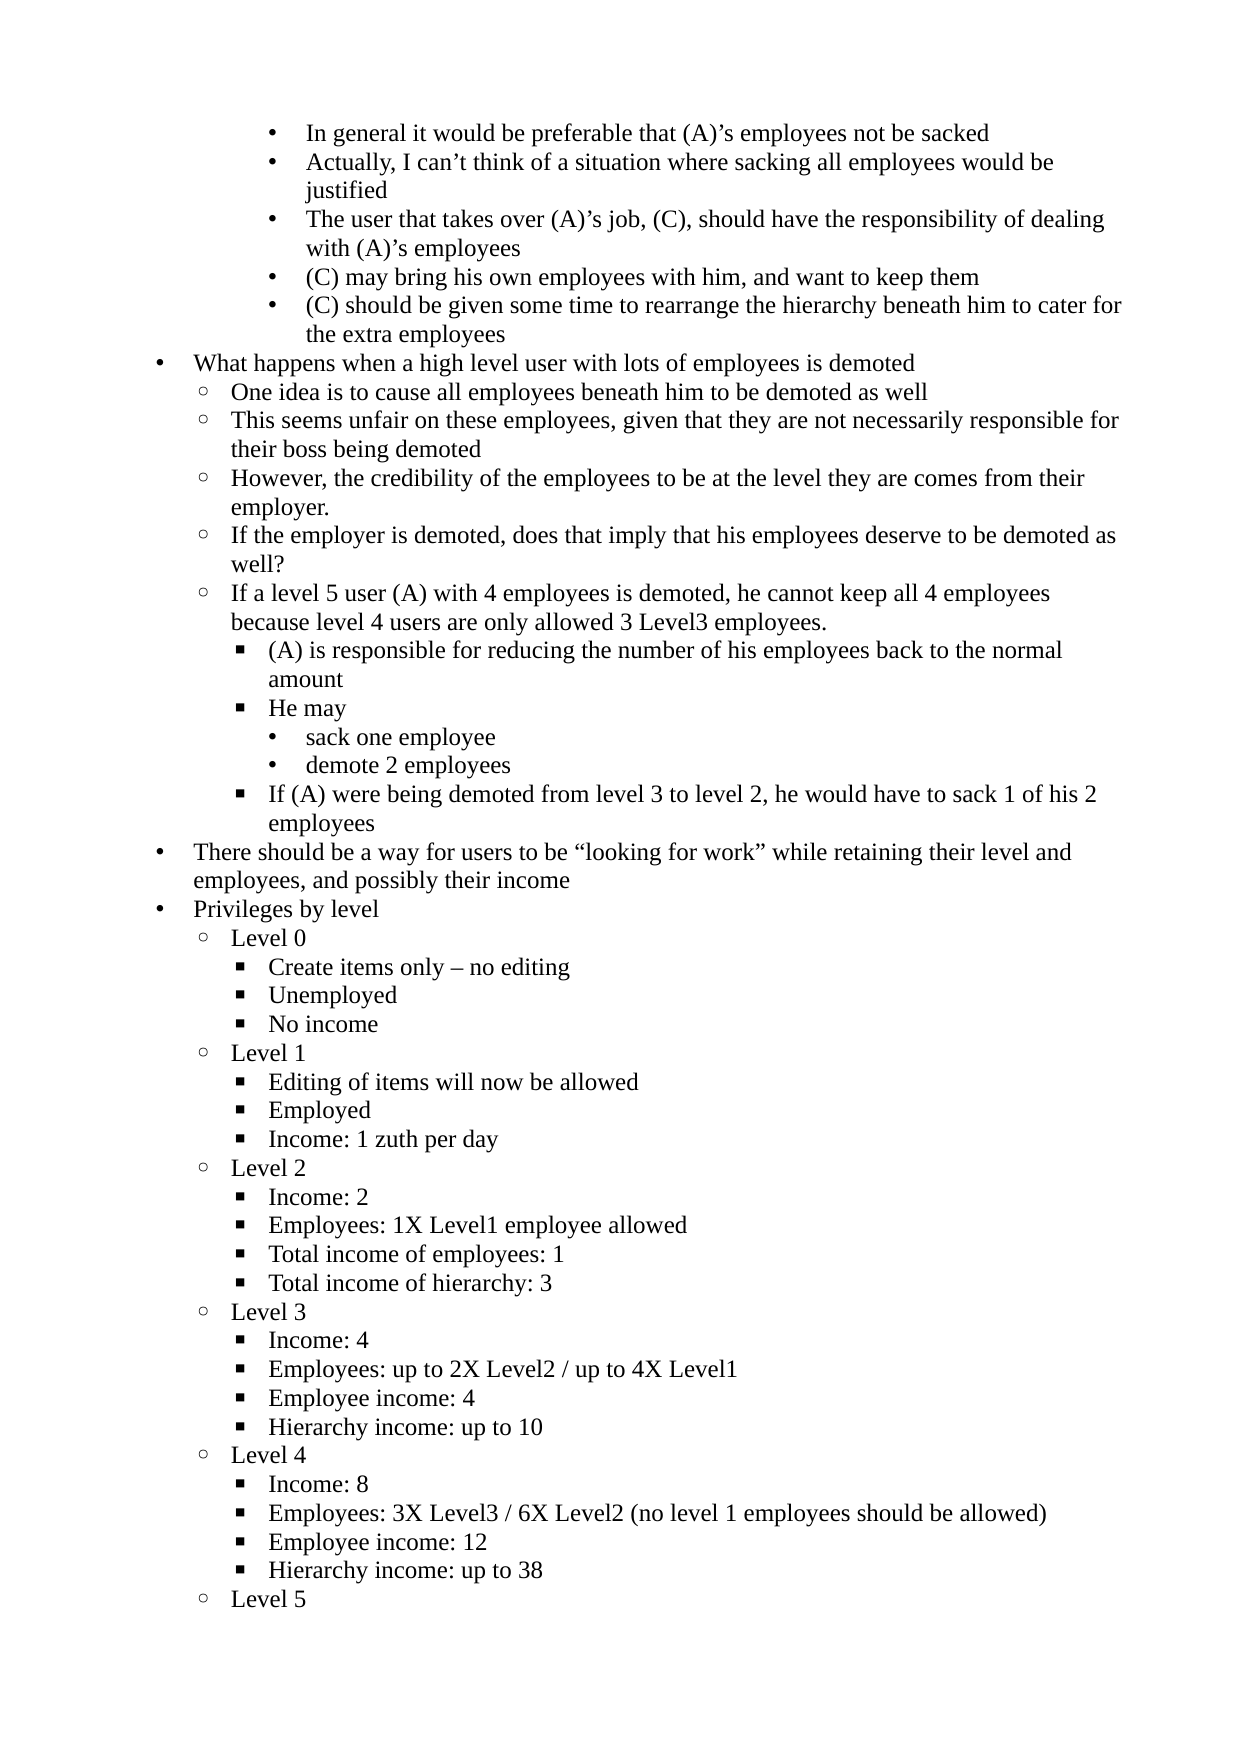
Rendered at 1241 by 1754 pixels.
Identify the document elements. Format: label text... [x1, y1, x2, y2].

list Total income of employees: 1 [231, 1239, 1122, 1268]
list Level 1 [193, 1038, 1122, 1067]
list Level 3 [193, 1297, 1122, 1326]
list sack one employee [268, 722, 1122, 751]
list Level 2 [193, 1153, 1122, 1182]
list What happens when a high level user with lots of employees is demoted [156, 348, 1122, 377]
list Actually, I can’t think of a situation where sacking all employees would be justified [268, 147, 1122, 204]
list Employees: up to 2X Level2 / up to 4X Level1 [231, 1354, 1122, 1383]
list If (A) were being demoted from level 3 to level 2, he would have to sack 1 of his 2 employees [231, 779, 1122, 837]
list Level 5 [193, 1584, 1122, 1613]
list There should be a way for users to be “looking for work” while retaining their level and employees, and possibly their income [156, 837, 1122, 894]
list (C) may bring his own employees with him, and want to keep them [268, 262, 1122, 291]
list He may [231, 693, 1122, 722]
list Income: 4 [231, 1326, 1122, 1354]
list (A) is responsible for reducing the number of his employees back to the normal amount [231, 636, 1122, 693]
list Income: 8 [231, 1469, 1122, 1498]
list Unemployed [231, 981, 1122, 1009]
list Hierarchy income: up to 10 [231, 1412, 1122, 1441]
list One idea is to cause all employees beneath him to be demoted as well [193, 377, 1122, 406]
list This seems unfair on these employees, given that they are not necessarily responsible for their boss being demoted [193, 406, 1122, 463]
list Employee income: 12 [231, 1527, 1122, 1556]
list Level 0 [193, 923, 1122, 952]
list In general it would be preferable that (A)’s employees not be sacked [268, 118, 1122, 147]
list Total income of hierarchy: 3 [231, 1268, 1122, 1297]
list Employed [231, 1096, 1122, 1124]
list However, the credibility of the employees to be at the level they are comes from their employer. [193, 463, 1122, 521]
list (C) should be given some time to rearrange the hierarchy beneath him to cater for the extra employees [268, 291, 1122, 348]
list Editing of items will now be allowed [231, 1067, 1122, 1096]
list Level 4 [193, 1441, 1122, 1469]
list Create items only – no editing [231, 952, 1122, 981]
list Income: 1 zuth per day [231, 1124, 1122, 1153]
list If the employer is demoted, does that imply that his employees deserve to be demoted as well? [193, 521, 1122, 578]
list If a level 5 user (A) with 4 employees is demoted, he cannot keep all 4 employees because level 4 users are only allowed 3 Level3 employees. [193, 578, 1122, 636]
list Employees: 3X Level3 / 6X Level2 (no level 1 employees should be allowed) [231, 1498, 1122, 1527]
list The user that takes over (A)’s job, (C), should have the responsibility of dealing with (A)’s employees [268, 204, 1122, 262]
list No income [231, 1009, 1122, 1038]
list Income: 2 [231, 1182, 1122, 1211]
list Privileges by level [156, 894, 1122, 923]
list Employee income: 4 [231, 1383, 1122, 1412]
list Employees: 1X Level1 employee allowed [231, 1211, 1122, 1239]
list Hierarchy income: up to 38 [231, 1556, 1122, 1584]
list demote 2 employees [268, 751, 1122, 779]
